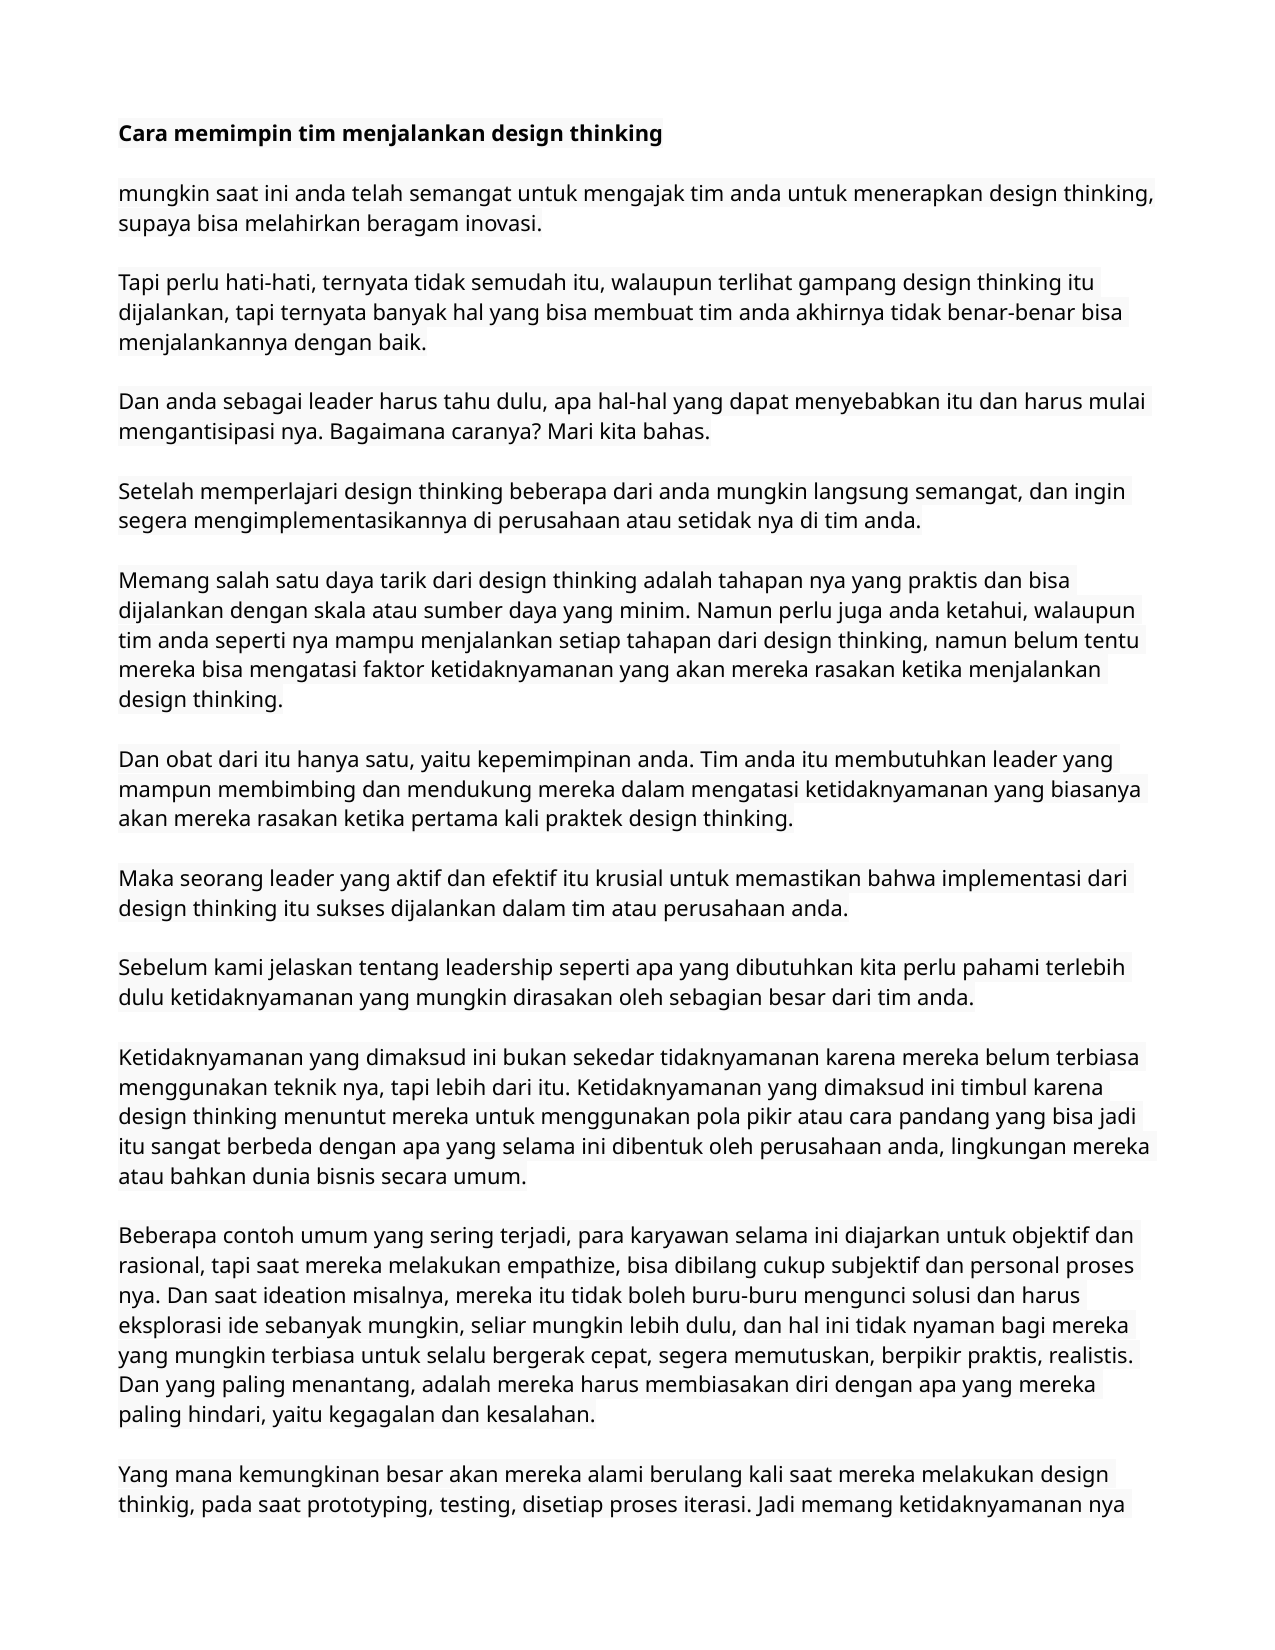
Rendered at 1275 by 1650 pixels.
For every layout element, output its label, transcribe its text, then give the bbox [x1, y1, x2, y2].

text Dan anda sebagai leader harus tahu dulu, apa hal-hal yang dapat menyebabkan itu dan harus mulai mengantisipasi nya. Bagaimana caranya? Mari kita bahas. [118, 386, 1157, 446]
text Ketidaknyamanan yang dimaksud ini bukan sekedar tidaknyamanan karena mereka belum terbiasa menggunakan teknik nya, tapi lebih dari itu. Ketidaknyamanan yang dimaksud ini timbul karena design thinking menuntut mereka untuk menggunakan pola pikir atau cara pandang yang bisa jadi itu sangat berbeda dengan apa yang selama ini dibentuk oleh perusahaan anda, lingkungan mereka atau bahkan dunia bisnis secara umum. [118, 1042, 1157, 1191]
text Setelah memperlajari design thinking beberapa dari anda mungkin langsung semangat, dan ingin segera mengimplementasikannya di perusahaan atau setidak nya di tim anda. [118, 476, 1157, 535]
text Beberapa contoh umum yang sering terjadi, para karyawan selama ini diajarkan untuk objektif dan rasional, tapi saat mereka melakukan empathize, bisa dibilang cukup subjektif dan personal proses nya. Dan saat ideation misalnya, mereka itu tidak boleh buru-buru mengunci solusi dan harus eksplorasi ide sebanyak mungkin, seliar mungkin lebih dulu, dan hal ini tidak nyaman bagi mereka yang mungkin terbiasa untuk selalu bergerak cepat, segera memutuskan, berpikir praktis, realistis. Dan yang paling menantang, adalah mereka harus membiasakan diri dengan apa yang mereka paling hindari, yaitu kegagalan dan kesalahan. [118, 1220, 1157, 1429]
text Cara memimpin tim menjalankan design thinking [118, 118, 1157, 148]
text Memang salah satu daya tarik dari design thinking adalah tahapan nya yang praktis dan bisa dijalankan dengan skala atau sumber daya yang minim. Namun perlu juga anda ketahui, walaupun tim anda seperti nya mampu menjalankan setiap tahapan dari design thinking, namun belum tentu mereka bisa mengatasi faktor ketidaknyamanan yang akan mereka rasakan ketika menjalankan design thinking. [118, 565, 1157, 714]
text Sebelum kami jelaskan tentang leadership seperti apa yang dibutuhkan kita perlu pahami terlebih dulu ketidaknyamanan yang mungkin dirasakan oleh sebagian besar dari tim anda. [118, 952, 1157, 1012]
text Yang mana kemungkinan besar akan mereka alami berulang kali saat mereka melakukan design thinkig, pada saat prototyping, testing, disetiap proses iterasi. Jadi memang ketidaknyamanan nya [118, 1459, 1157, 1518]
text mungkin saat ini anda telah semangat untuk mengajak tim anda untuk menerapkan design thinking, supaya bisa melahirkan beragam inovasi. [118, 178, 1157, 237]
text Dan obat dari itu hanya satu, yaitu kepemimpinan anda. Tim anda itu membutuhkan leader yang mampun membimbing dan mendukung mereka dalam mengatasi ketidaknyamanan yang biasanya akan mereka rasakan ketika pertama kali praktek design thinking. [118, 744, 1157, 833]
text Maka seorang leader yang aktif dan efektif itu krusial untuk memastikan bahwa implementasi dari design thinking itu sukses dijalankan dalam tim atau perusahaan anda. [118, 863, 1157, 922]
text Tapi perlu hati-hati, ternyata tidak semudah itu, walaupun terlihat gampang design thinking itu dijalankan, tapi ternyata banyak hal yang bisa membuat tim anda akhirnya tidak benar-benar bisa menjalankannya dengan baik. [118, 267, 1157, 356]
